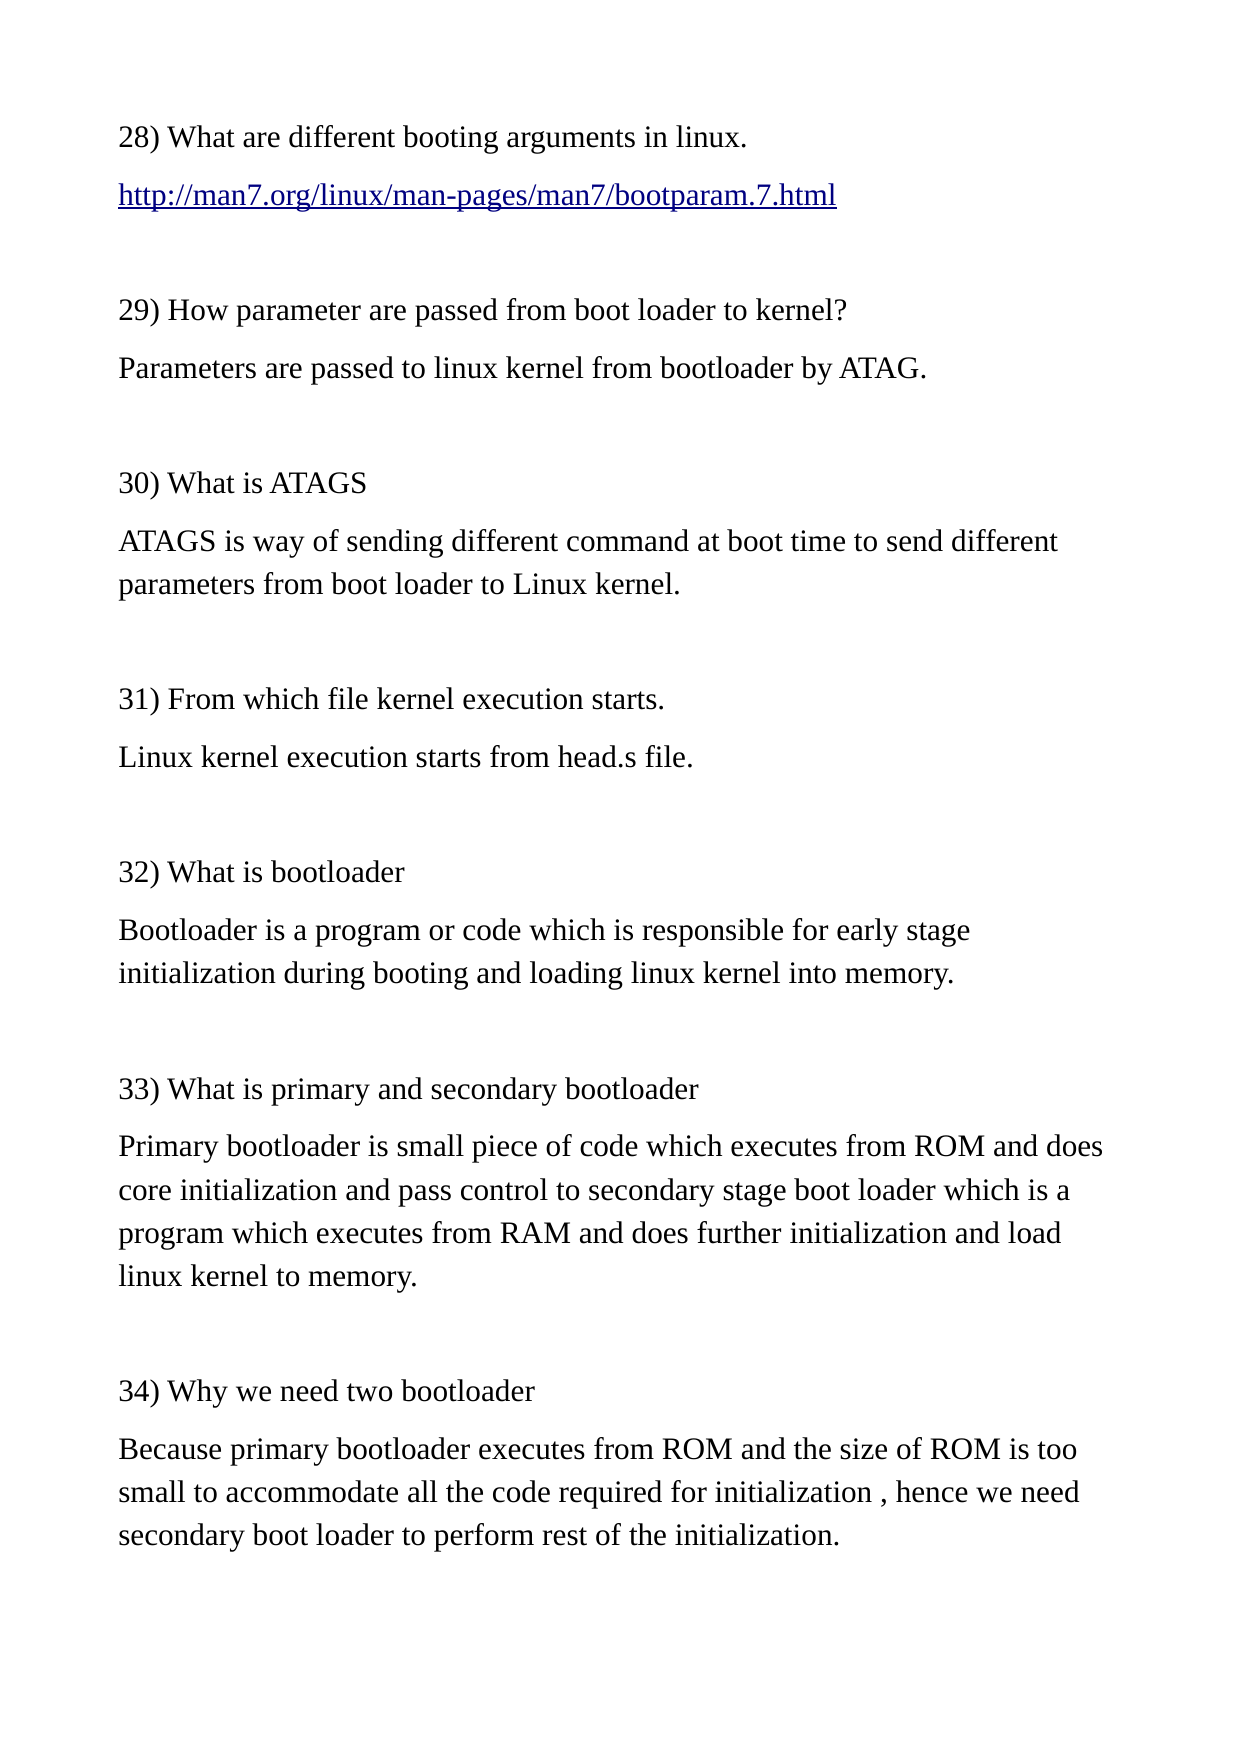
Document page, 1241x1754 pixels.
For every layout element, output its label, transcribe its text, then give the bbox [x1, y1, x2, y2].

text http://man7.org/linux/man-pages/man7/bootparam.7.html [118, 176, 1122, 212]
text 29) How parameter are passed from boot loader to kernel? [118, 291, 1122, 327]
text Linux kernel execution starts from head.s file. [118, 738, 1122, 774]
text 31) From which file kernel execution starts. [118, 681, 1122, 717]
text Primary bootloader is small piece of code which executes from ROM and does core initialization and pass control to secondary stage boot loader which is a program which executes from RAM and does further initialization and load linux kernel to memory. [118, 1128, 1122, 1293]
text ATAGS is way of sending different command at boot time to send different parameters from boot loader to Linux kernel. [118, 522, 1122, 601]
text 32) What is bootloader [118, 854, 1122, 890]
text Parameters are passed to linux kernel from bootloader by ATAG. [118, 349, 1122, 385]
text Bootloader is a program or code which is responsible for early stage initialization during booting and loading linux kernel into memory. [118, 911, 1122, 991]
text 33) What is primary and secondary bootloader [118, 1070, 1122, 1106]
text 30) What is ATAGS [118, 464, 1122, 500]
text Because primary bootloader executes from ROM and the size of ROM is too small to accommodate all the code required for initialization , hence we need secondary boot loader to perform rest of the initialization. [118, 1430, 1122, 1552]
text 28) What are different booting arguments in linux. [118, 118, 1122, 154]
text 34) Why we need two bootloader [118, 1372, 1122, 1408]
